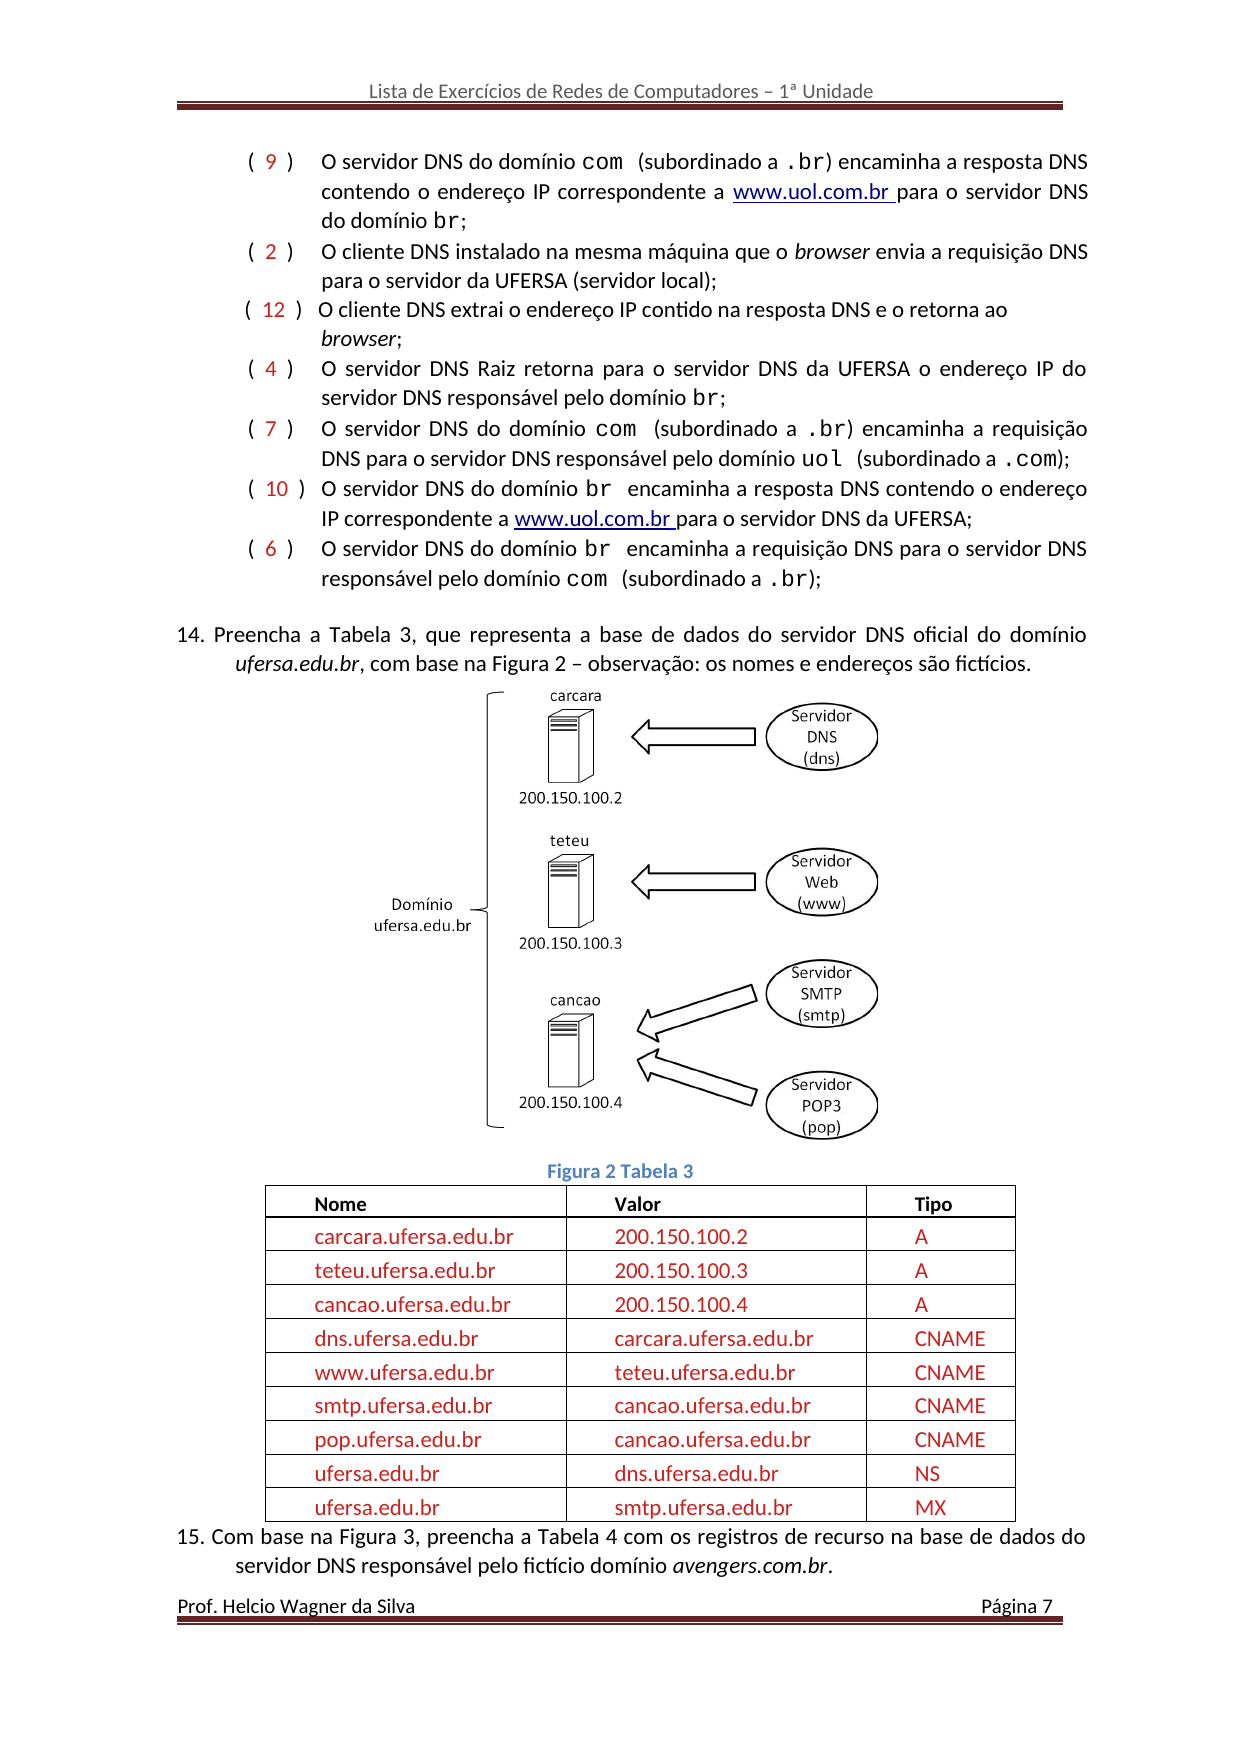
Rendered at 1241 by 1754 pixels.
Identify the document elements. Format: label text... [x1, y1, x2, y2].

table_cell cancao.ufersa.edu.br [567, 1421, 866, 1453]
table_cell teteu.ufersa.edu.br [567, 1353, 866, 1386]
subtitle Figura 2 Tabela 3 [177, 1158, 1063, 1183]
text browser; [321, 324, 1088, 352]
text ( 6 ) O servidor DNS do domínio br encaminha a requisição DNS para o servidor DNS responsável pelo domínio com (subordinado a .br); [247, 534, 1088, 593]
table_cell smtp.ufersa.edu.br [266, 1387, 566, 1419]
table_cell A [867, 1251, 1015, 1284]
text ( 4 ) O servidor DNS Raiz retorna para o servidor DNS da UFERSA o endereço IP do servidor DNS responsável pelo domínio br; [247, 354, 1088, 412]
text ( 9 ) O servidor DNS do domínio com (subordinado a .br) encaminha a resposta DNS contendo o endereço IP correspondente a www.uol.com.br para o servidor DNS do domínio br; [247, 147, 1088, 236]
table_cell MX [867, 1488, 1015, 1521]
table_cell A [867, 1218, 1015, 1250]
table_cell 200.150.100.3 [567, 1251, 866, 1284]
table_cell smtp.ufersa.edu.br [567, 1488, 866, 1521]
table_cell 200.150.100.4 [567, 1285, 866, 1318]
table_cell ufersa.edu.br [266, 1455, 566, 1487]
table_header Valor [567, 1186, 866, 1216]
text ( 7 ) O servidor DNS do domínio com (subordinado a .br) encaminha a requisição DNS para o servidor DNS responsável pelo domínio uol (subordinado a .com); [247, 414, 1088, 473]
picture [362, 678, 879, 1140]
table_cell dns.ufersa.edu.br [266, 1319, 566, 1352]
table_cell pop.ufersa.edu.br [266, 1421, 566, 1453]
table_cell CNAME [867, 1387, 1015, 1419]
table_cell teteu.ufersa.edu.br [266, 1251, 566, 1284]
text ( 10 ) O servidor DNS do domínio br encaminha a resposta DNS contendo o endereço IP correspondente a www.uol.com.br para o servidor DNS da UFERSA; [247, 474, 1088, 532]
table_cell ufersa.edu.br [266, 1488, 566, 1521]
table_cell A [867, 1285, 1015, 1318]
text 14. Preencha a Tabela 3, que representa a base de dados do servidor DNS oficial do domínio ufersa.edu.br, com base na Figura 2 – observação: os nomes e endereços são fictícios. [176, 620, 1088, 677]
table_cell cancao.ufersa.edu.br [567, 1387, 866, 1419]
text ( 12 ) O cliente DNS extrai o endereço IP contido na resposta DNS e o retorna ao [177, 295, 1088, 323]
table_cell CNAME [867, 1353, 1015, 1386]
table_header Nome [266, 1186, 566, 1216]
table_cell carcara.ufersa.edu.br [567, 1319, 866, 1352]
table_cell 200.150.100.2 [567, 1218, 866, 1250]
table_header Tipo [867, 1186, 1015, 1216]
text ( 2 ) O cliente DNS instalado na mesma máquina que o browser envia a requisição DNS para o servidor da UFERSA (servidor local); [247, 237, 1088, 294]
text 15. Com base na Figura 3, preencha a Tabela 4 com os registros de recurso na base de dados do servidor DNS responsável pelo fictício domínio avengers.com.br. [176, 1522, 1088, 1579]
table_cell CNAME [867, 1319, 1015, 1352]
table_cell carcara.ufersa.edu.br [266, 1218, 566, 1250]
table_cell CNAME [867, 1421, 1015, 1453]
table_cell dns.ufersa.edu.br [567, 1455, 866, 1487]
table_cell NS [867, 1455, 1015, 1487]
table_cell cancao.ufersa.edu.br [266, 1285, 566, 1318]
table_cell www.ufersa.edu.br [266, 1353, 566, 1386]
